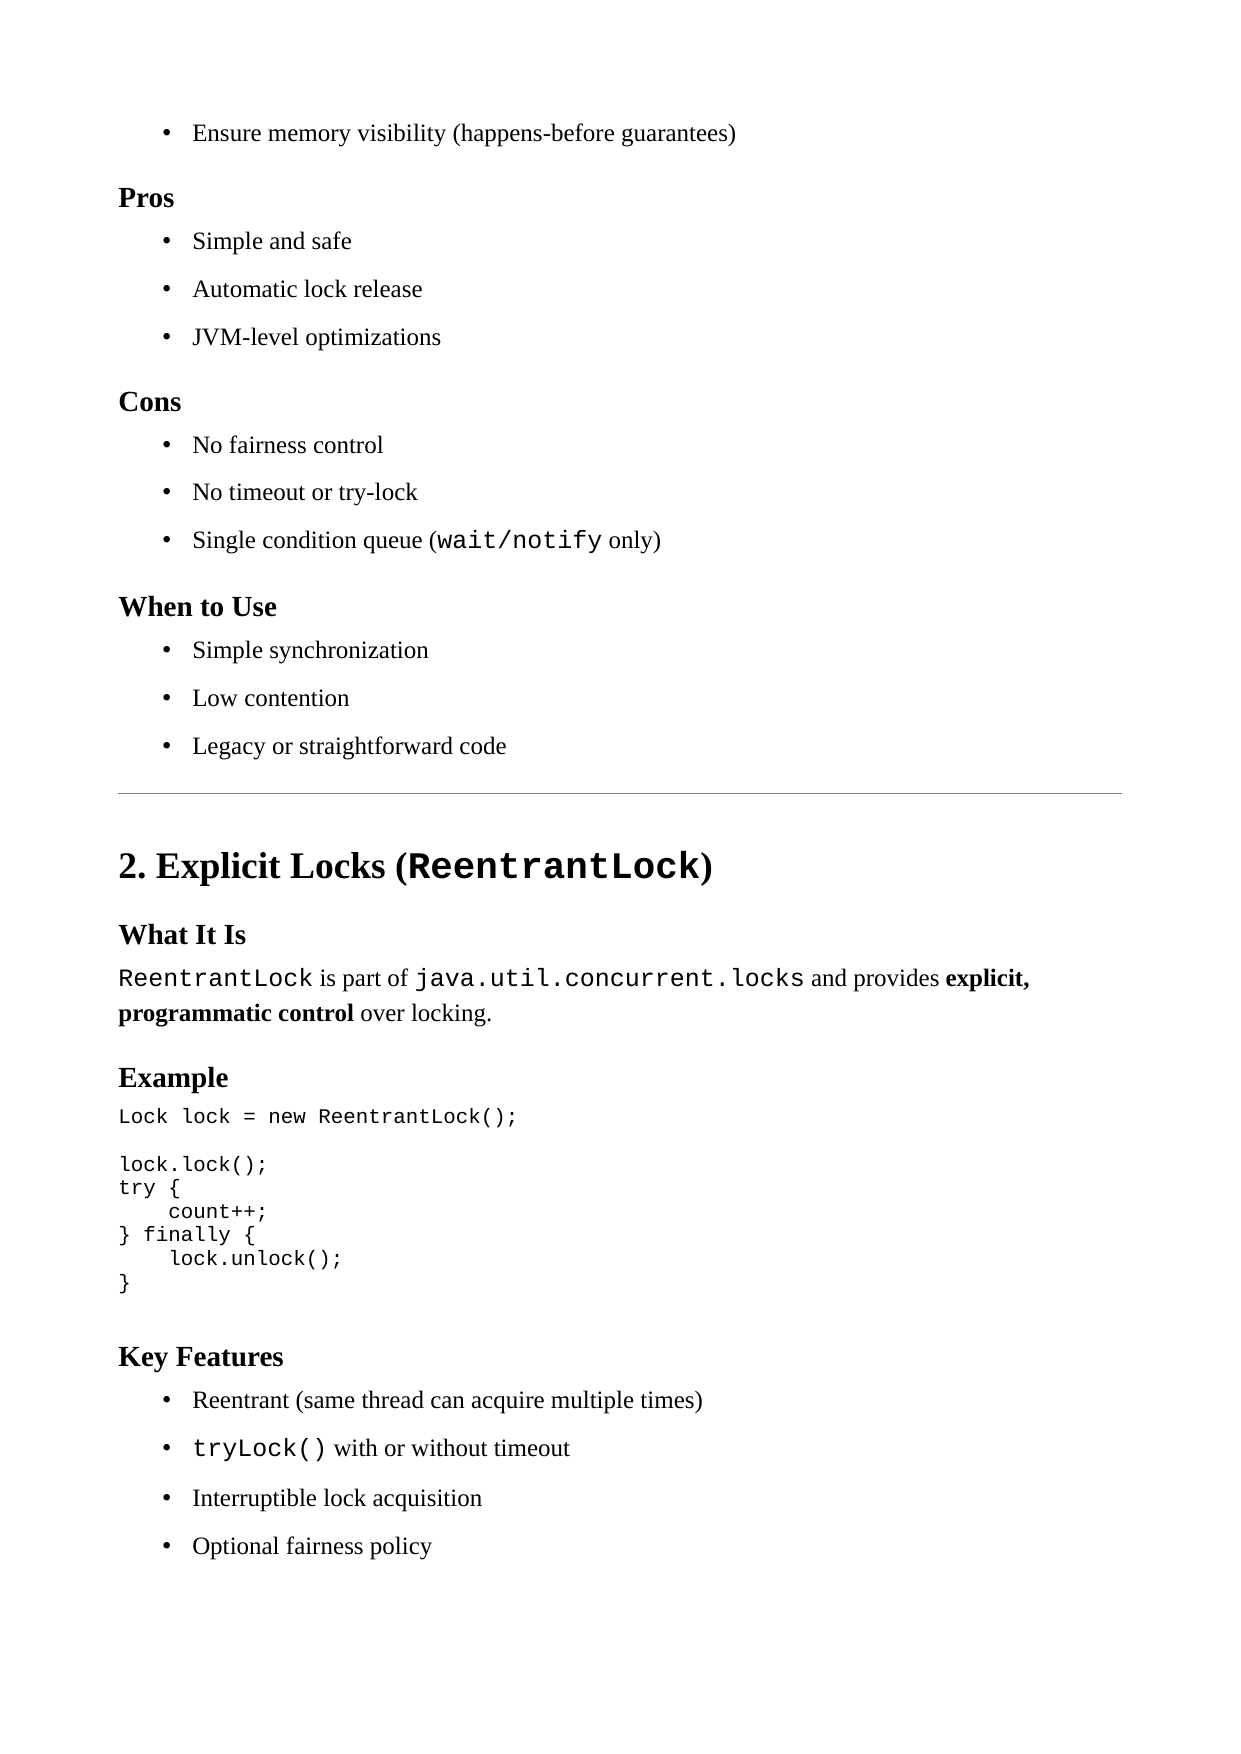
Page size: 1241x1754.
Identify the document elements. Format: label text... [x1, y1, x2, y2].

text ReentrantLock is part of java.util.concurrent.locks and provides explicit, programmatic control over locking. [118, 963, 1122, 1027]
list Interruptible lock acquisition [162, 1483, 1122, 1512]
text lock.unlock(); [118, 1248, 1122, 1272]
list Simple and safe [162, 226, 1122, 255]
list Low contention [162, 683, 1122, 712]
text count++; [118, 1201, 1122, 1224]
list No fairness control [162, 430, 1122, 458]
list JVM-level optimizations [162, 322, 1122, 350]
list Ensure memory visibility (happens-before guarantees) [162, 118, 1122, 147]
list Reentrant (same thread can acquire multiple times) [162, 1386, 1122, 1414]
list No timeout or try-lock [162, 477, 1122, 506]
text } finally { [118, 1224, 1122, 1248]
subtitle 2. Explicit Locks (ReentrantLock) [118, 843, 1122, 890]
list Simple synchronization [162, 636, 1122, 664]
list tryLock() with or without timeout [162, 1433, 1122, 1464]
subtitle What It Is [118, 917, 1122, 950]
text try { [118, 1177, 1122, 1201]
list Legacy or straightforward code [162, 731, 1122, 759]
subtitle Key Features [118, 1339, 1122, 1373]
subtitle Example [118, 1060, 1122, 1094]
list Optional fairness policy [162, 1531, 1122, 1559]
text Lock lock = new ReentrantLock(); [118, 1106, 1122, 1130]
subtitle Pros [118, 180, 1122, 214]
text } [118, 1272, 1122, 1295]
subtitle Cons [118, 384, 1122, 417]
subtitle When to Use [118, 589, 1122, 623]
list Automatic lock release [162, 274, 1122, 303]
list Single condition queue (wait/notify only) [162, 525, 1122, 556]
text lock.lock(); [118, 1153, 1122, 1177]
